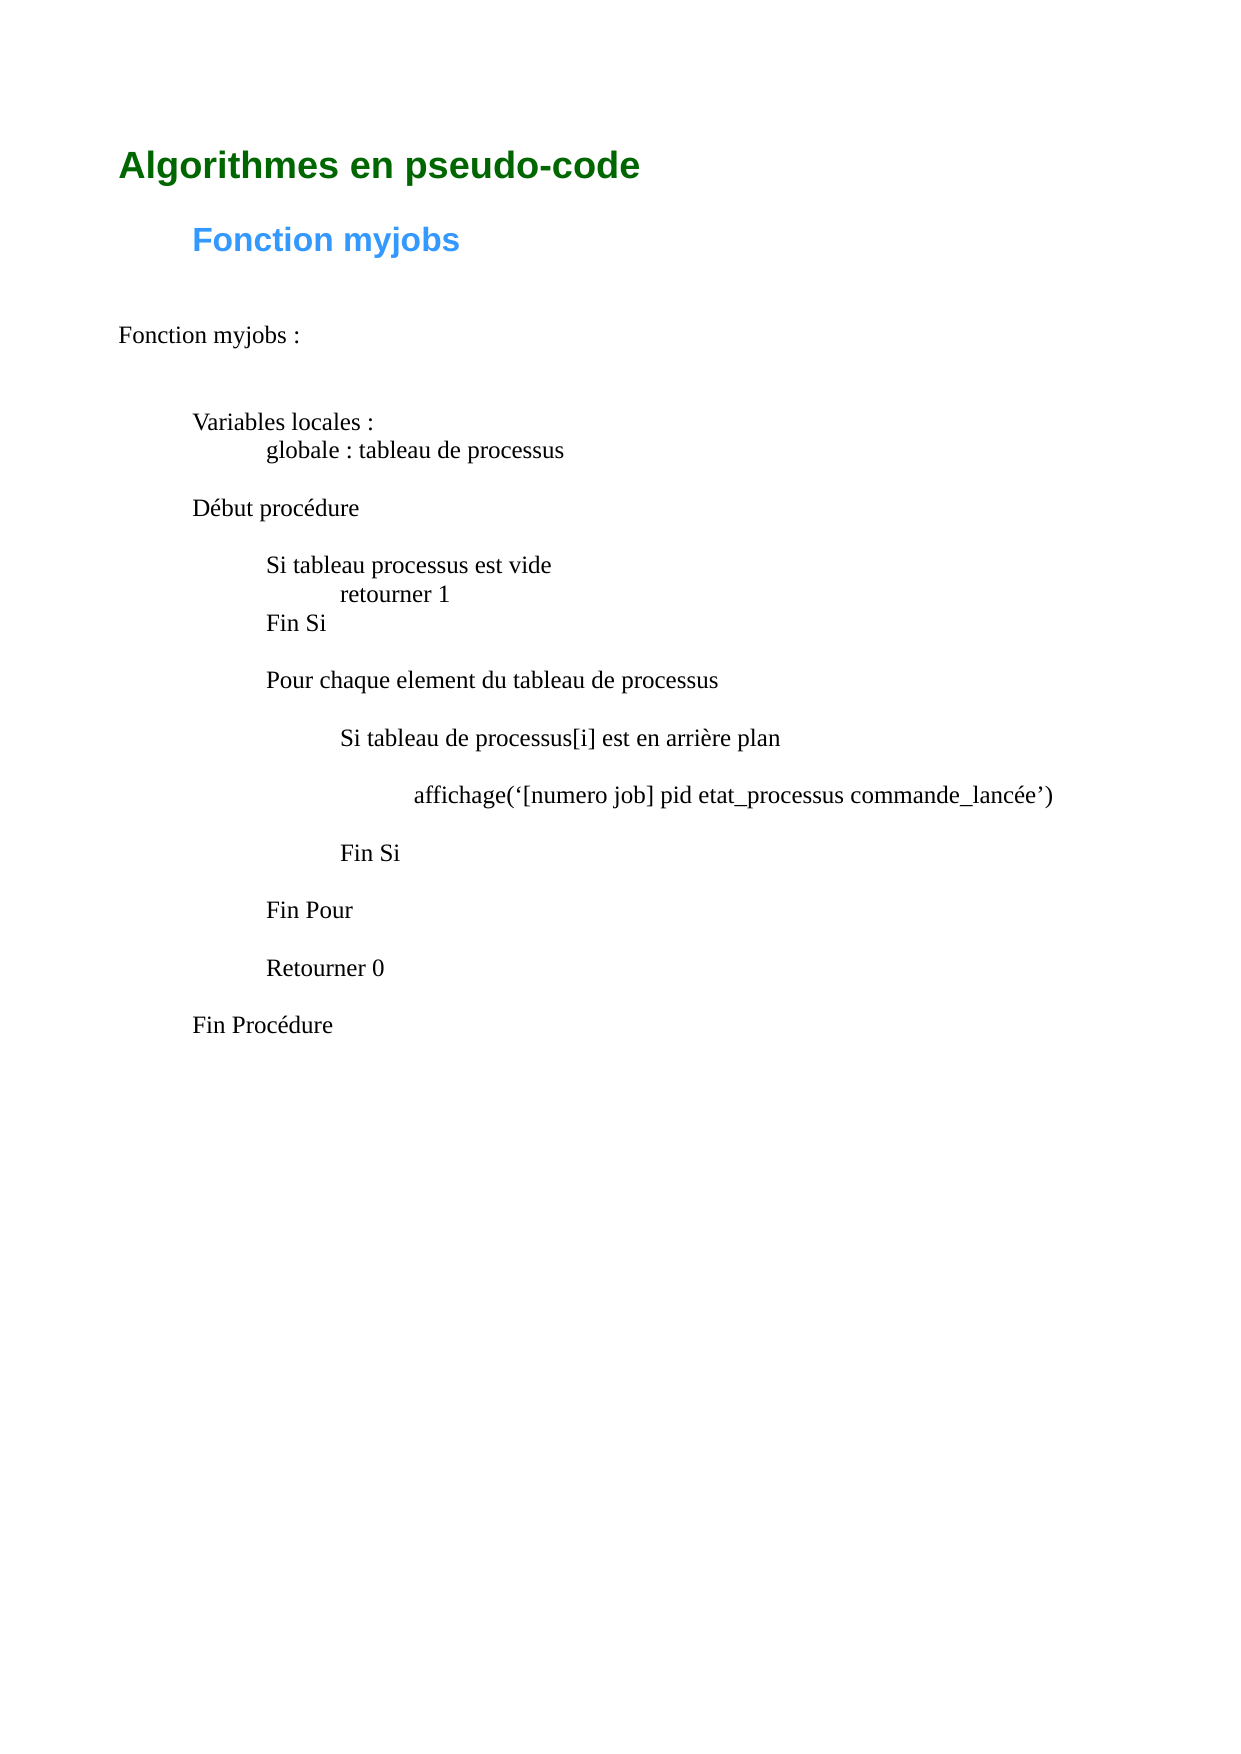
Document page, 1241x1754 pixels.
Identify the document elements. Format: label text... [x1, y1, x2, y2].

text Début procédure [118, 493, 1122, 522]
text Fin Pour [118, 895, 1122, 924]
text Si tableau processus est vide [118, 550, 1122, 579]
text Fin Si [118, 838, 1122, 867]
text Variables locales : [118, 407, 1122, 435]
text Fin Procédure [118, 1010, 1122, 1039]
text Si tableau de processus[i] est en arrière plan [118, 723, 1122, 752]
text globale : tableau de processus [118, 435, 1122, 464]
text retourner 1 [118, 579, 1122, 608]
text Fonction myjobs : [118, 320, 1122, 349]
text Pour chaque element du tableau de processus [118, 665, 1122, 694]
subtitle Algorithmes en pseudo-code [118, 143, 1122, 187]
text Retourner 0 [118, 953, 1122, 982]
text affichage(‘[numero job] pid etat_processus commande_lancée’) [118, 780, 1122, 809]
text Fin Si [118, 608, 1122, 637]
subtitle Fonction myjobs [118, 220, 1122, 259]
